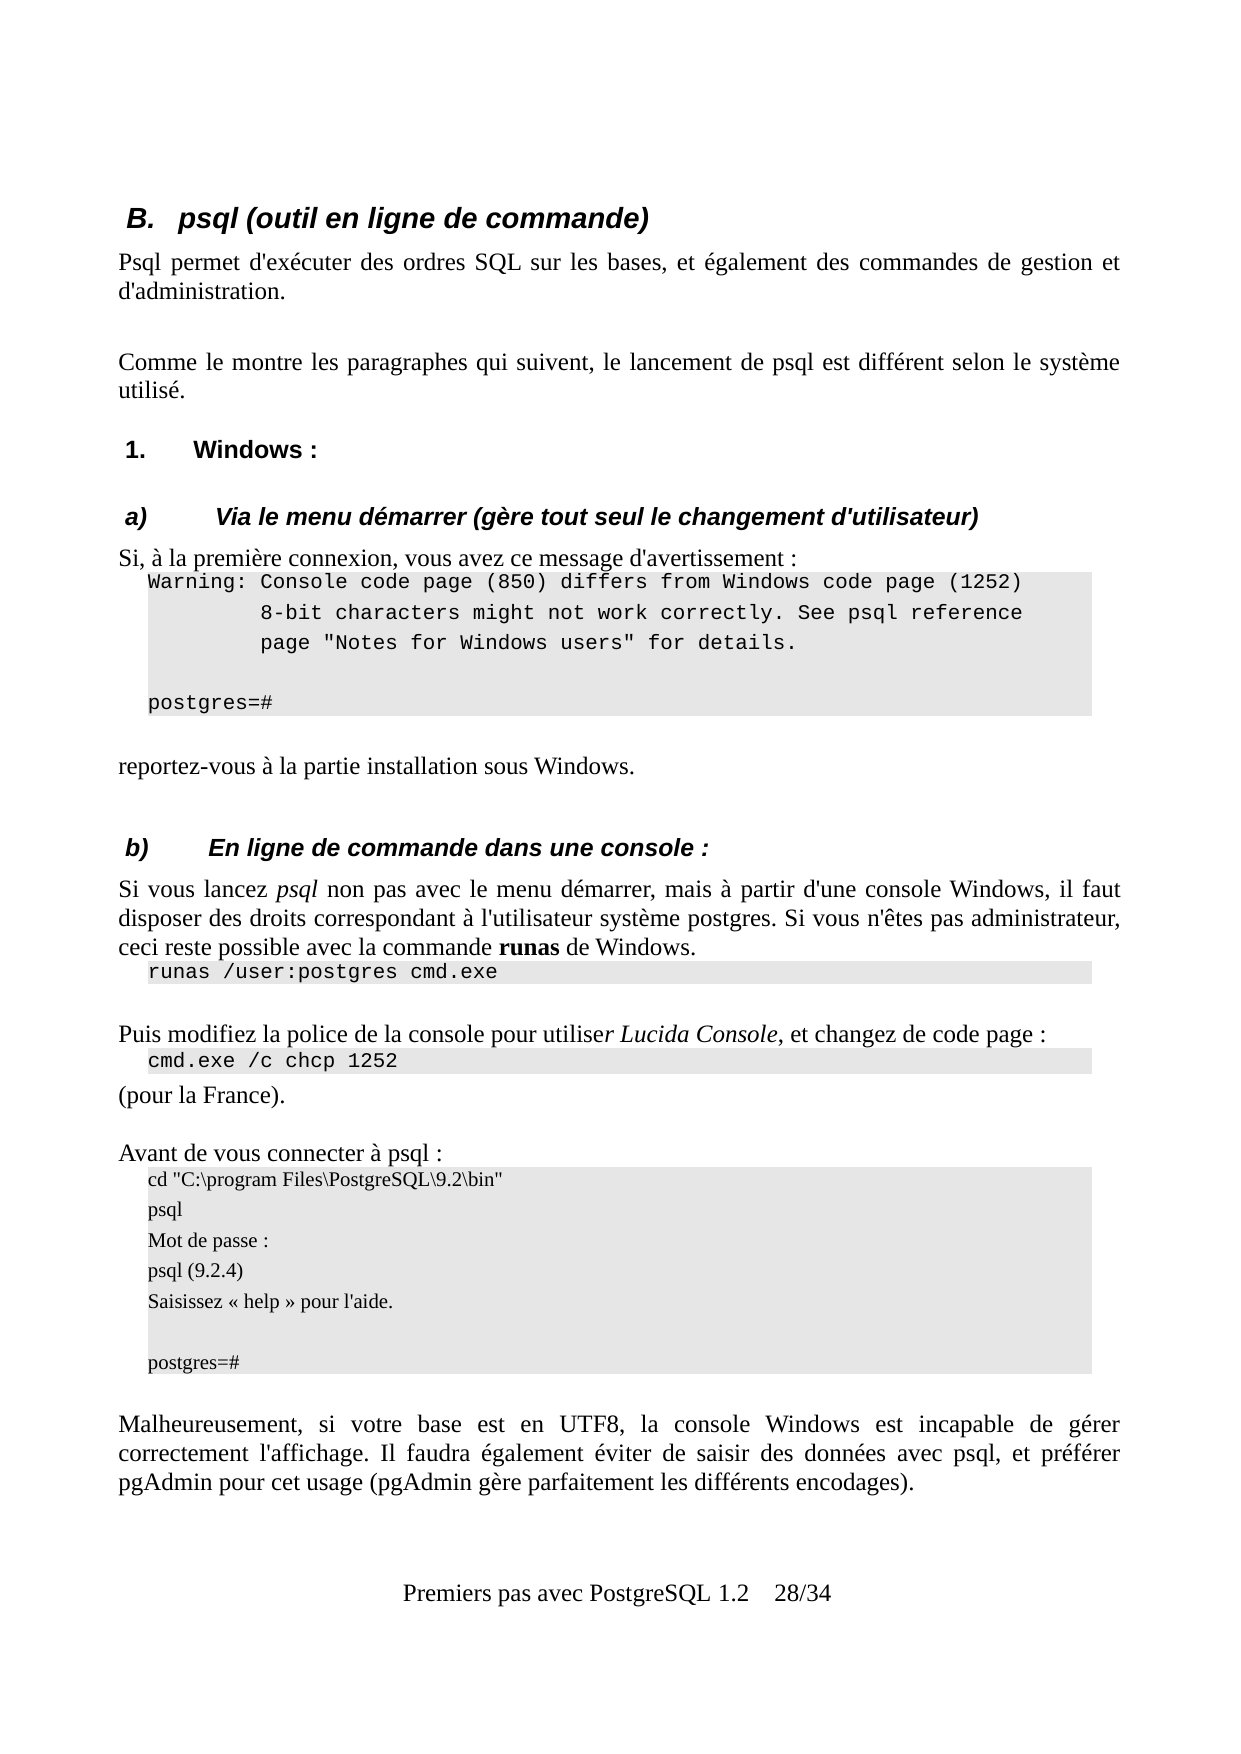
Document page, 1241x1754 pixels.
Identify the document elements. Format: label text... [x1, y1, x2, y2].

text runas /user:postgres cmd.exe [148, 961, 1092, 984]
text (pour la France). [118, 1080, 1122, 1109]
text cd "C:\program Files\PostgreSQL\9.2\bin" [148, 1167, 1092, 1191]
text Mot de passe : [148, 1228, 1092, 1252]
text postgres=# [148, 692, 1092, 716]
text Si vous lancez psql non pas avec le menu démarrer, mais à partir d'une console Windows, il faut disposer des droits correspondant à l'utilisateur système postgres. Si vous n'êtes pas administrateur, ceci reste possible avec la commande runas de Windows. [118, 874, 1122, 961]
text Puis modifiez la police de la console pour utiliser Lucida Console, et changez de code page : [118, 1019, 1122, 1048]
text Warning: Console code page (850) differs from Windows code page (1252) [148, 572, 1092, 595]
text postgres=# [148, 1350, 1092, 1374]
subtitle Via le menu démarrer (gère tout seul le changement d'utilisateur) [118, 502, 1122, 530]
text Psql permet d'exécuter des ordres SQL sur les bases, et également des commandes de gestion et d'administration. [118, 247, 1122, 305]
text Si, à la première connexion, vous avez ce message d'avertissement : [118, 543, 1122, 572]
text cmd.exe /c chcp 1252 [148, 1048, 1092, 1074]
text Avant de vous connecter à psql : [118, 1138, 1122, 1167]
subtitle psql (outil en ligne de commande) [118, 201, 1122, 235]
subtitle En ligne de commande dans une console : [118, 833, 1122, 862]
text 8-bit characters might not work correctly. See psql reference [148, 602, 1092, 625]
text Malheureusement, si votre base est en UTF8, la console Windows est incapable de gérer correctement l'affichage. Il faudra également éviter de saisir des données avec psql, et préférer pgAdmin pour cet usage (pgAdmin gère parfaitement les différents encodages). [118, 1409, 1122, 1496]
text psql (9.2.4) [148, 1258, 1092, 1282]
text Comme le montre les paragraphes qui suivent, le lancement de psql est différent selon le système utilisé. [118, 347, 1122, 404]
text reportez-vous à la partie installation sous Windows. [118, 751, 1122, 779]
text Saisissez « help » pour l'aide. [148, 1289, 1092, 1313]
text page "Notes for Windows users" for details. [148, 632, 1092, 655]
text psql [148, 1197, 1092, 1221]
subtitle Windows : [118, 436, 1122, 464]
